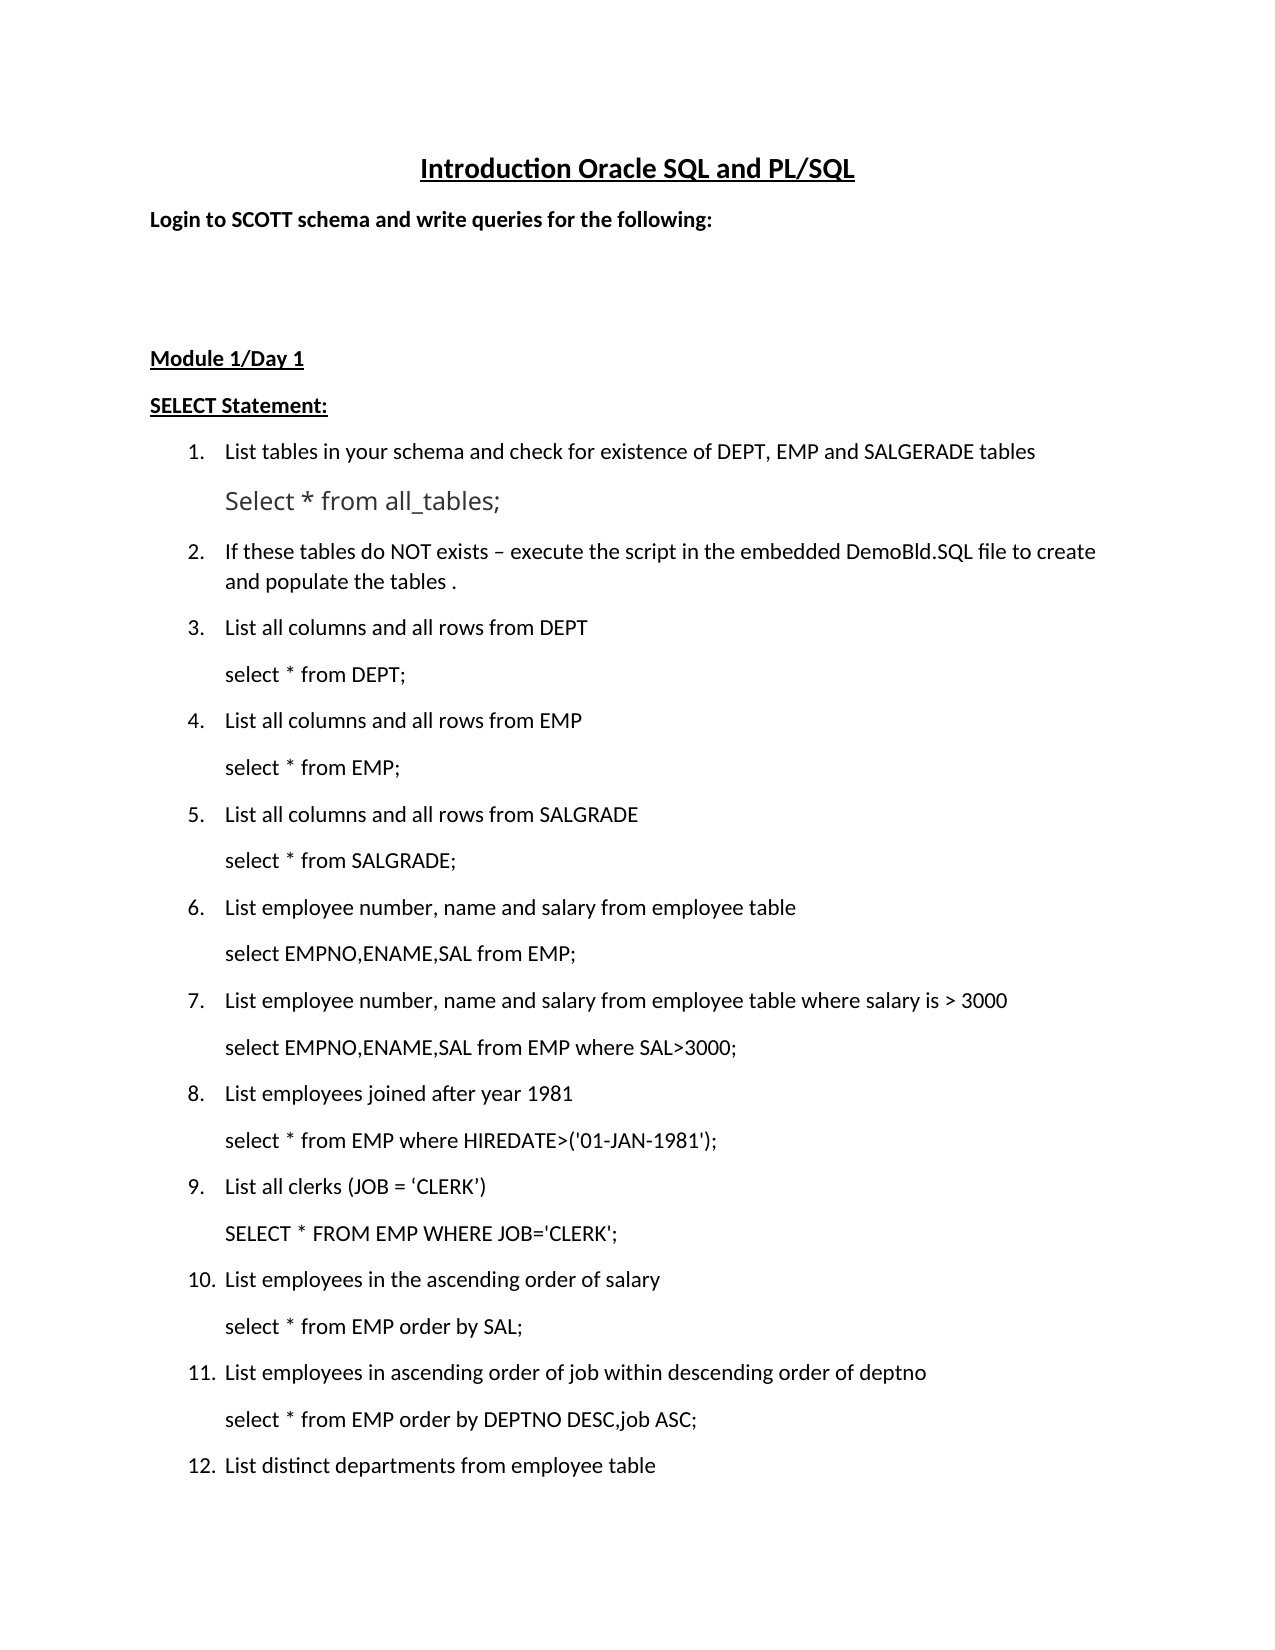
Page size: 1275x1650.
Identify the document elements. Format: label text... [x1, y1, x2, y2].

list List all columns and all rows from SALGRADE [187, 800, 1125, 828]
list List employees in the ascending order of salary [187, 1265, 1125, 1293]
list List tables in your schema and check for existence of DEPT, EMP and SALGERADE tables [187, 437, 1125, 466]
text SELECT Statement: [150, 391, 1125, 419]
text Module 1/Day 1 [150, 344, 1125, 372]
list List employees in ascending order of job within descending order of deptno [187, 1358, 1125, 1387]
list List employees joined after year 1981 [187, 1079, 1125, 1107]
list List all columns and all rows from EMP [187, 707, 1125, 735]
list SELECT * FROM EMP WHERE JOB='CLERK'; [187, 1219, 1125, 1247]
list List all clerks (JOB = ‘CLERK’) [187, 1172, 1125, 1200]
list Select * from all_tables; [187, 484, 1125, 518]
list If these tables do NOT exists – execute the script in the embedded DemoBld.SQL file to create and populate the tables . [187, 537, 1125, 595]
text select EMPNO,ENAME,SAL from EMP where SAL>3000; [150, 1033, 1125, 1061]
list List employee number, name and salary from employee table [187, 893, 1125, 921]
list select * from EMP order by DEPTNO DESC,job ASC; [187, 1405, 1125, 1433]
text Login to SCOTT schema and write queries for the following: [150, 205, 1125, 233]
text Introduction Oracle SQL and PL/SQL [150, 150, 1125, 186]
list List all columns and all rows from DEPT [187, 613, 1125, 642]
list List employee number, name and salary from employee table where salary is > 3000 [187, 986, 1125, 1014]
list select * from EMP where HIREDATE>('01-JAN-1981'); [187, 1126, 1125, 1154]
list List distinct departments from employee table [187, 1452, 1125, 1480]
list select * from EMP order by SAL; [187, 1312, 1125, 1340]
list select EMPNO,ENAME,SAL from EMP; [187, 939, 1125, 967]
list select * from EMP; [187, 753, 1125, 781]
list select * from DEPT; [187, 660, 1125, 688]
list select * from SALGRADE; [187, 846, 1125, 874]
